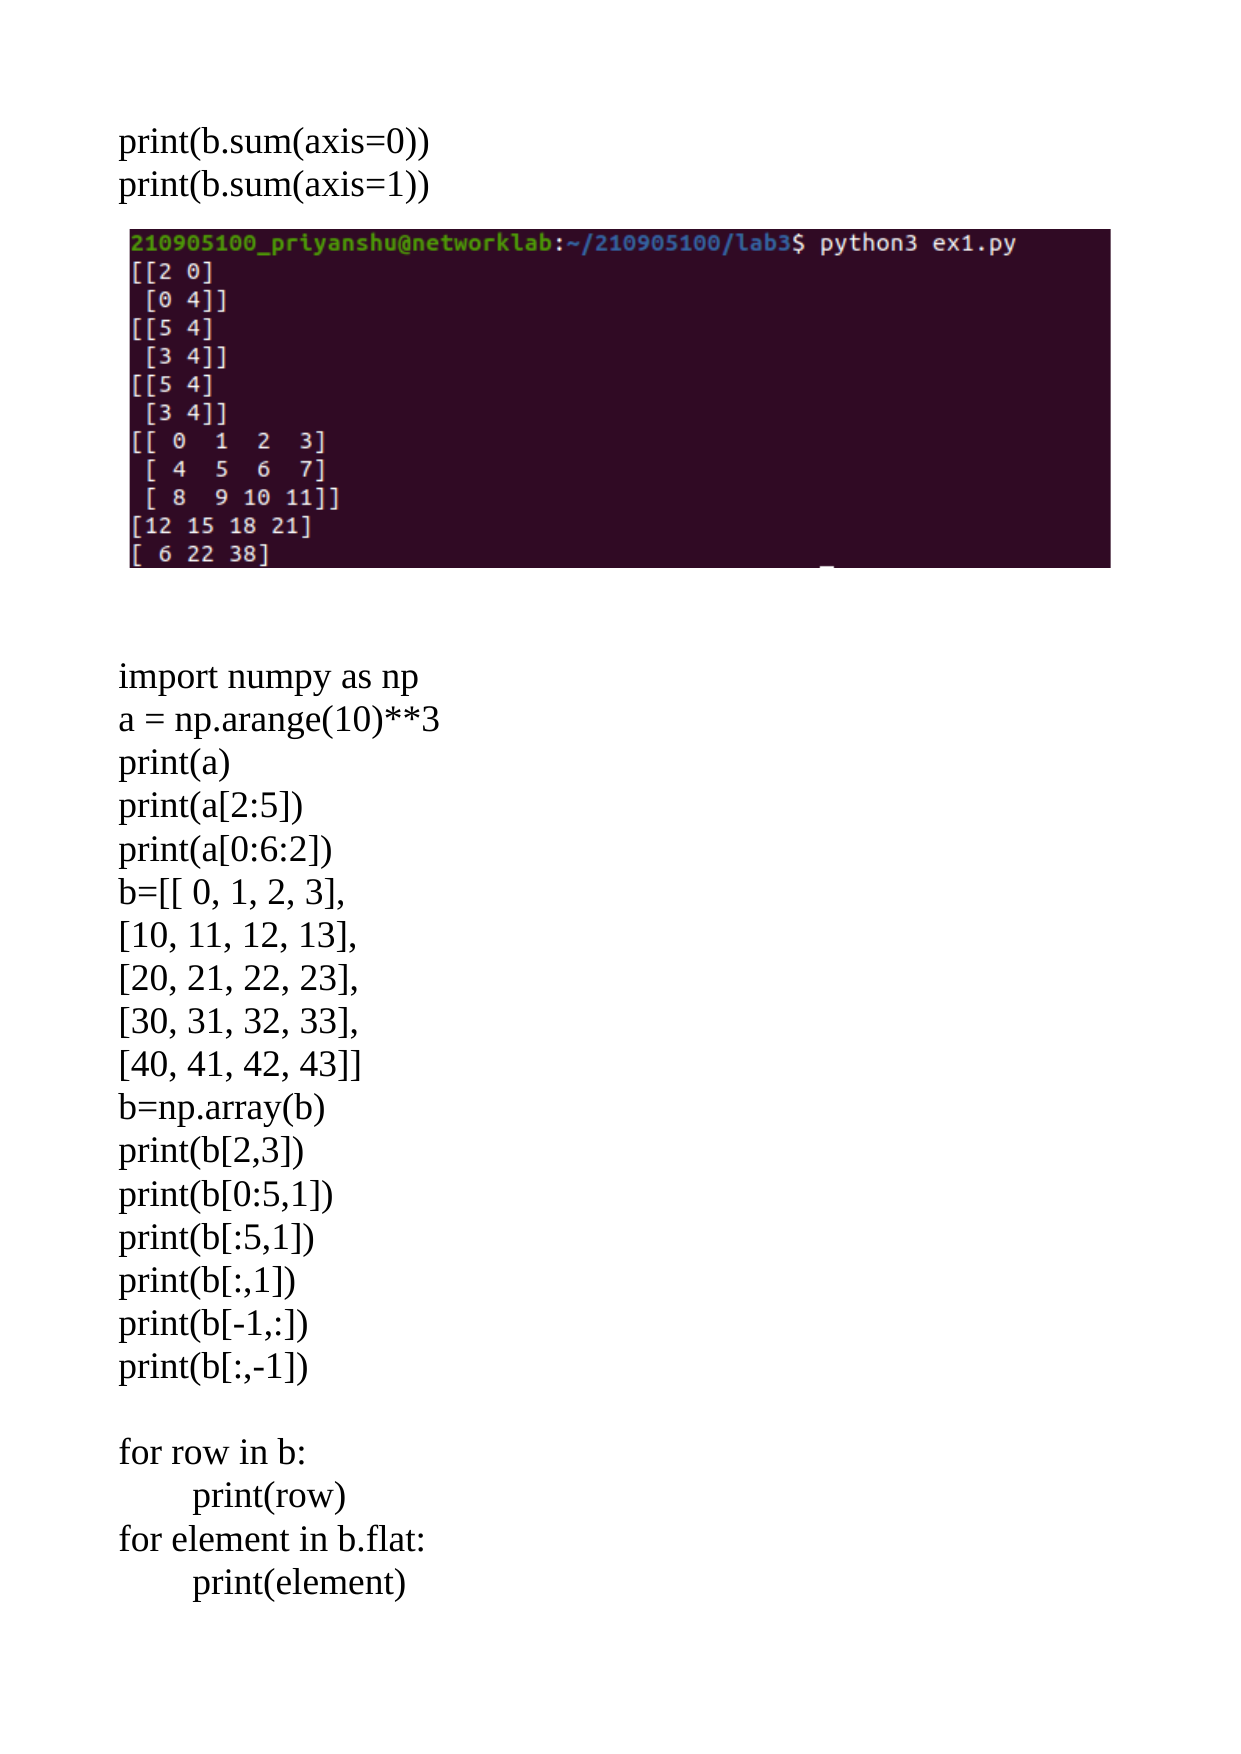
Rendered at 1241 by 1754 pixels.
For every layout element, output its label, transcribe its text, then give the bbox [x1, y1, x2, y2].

text print(a) [118, 740, 1122, 783]
text print(b[:,1]) [118, 1257, 1122, 1300]
text print(a[2:5]) [118, 783, 1122, 826]
text print(b.sum(axis=0)) [118, 118, 1122, 161]
text for row in b: [118, 1430, 1122, 1473]
text print(element) [118, 1559, 1122, 1602]
text b=np.array(b) [118, 1085, 1122, 1128]
text print(b[:5,1]) [118, 1214, 1122, 1257]
text print(b.sum(axis=1)) [118, 161, 1122, 204]
text a = np.arange(10)**3 [118, 697, 1122, 740]
text b=[[ 0, 1, 2, 3], [118, 869, 1122, 912]
text for element in b.flat: [118, 1516, 1122, 1559]
text [20, 21, 22, 23], [118, 955, 1122, 998]
picture [129, 229, 1111, 568]
text [30, 31, 32, 33], [118, 998, 1122, 1042]
text print(row) [118, 1473, 1122, 1516]
text import numpy as np [118, 653, 1122, 697]
text [40, 41, 42, 43]] [118, 1042, 1122, 1085]
text [10, 11, 12, 13], [118, 912, 1122, 955]
text print(b[-1,:]) [118, 1300, 1122, 1343]
text print(b[:,-1]) [118, 1343, 1122, 1387]
text print(b[0:5,1]) [118, 1171, 1122, 1214]
text print(b[2,3]) [118, 1128, 1122, 1171]
text print(a[0:6:2]) [118, 826, 1122, 869]
